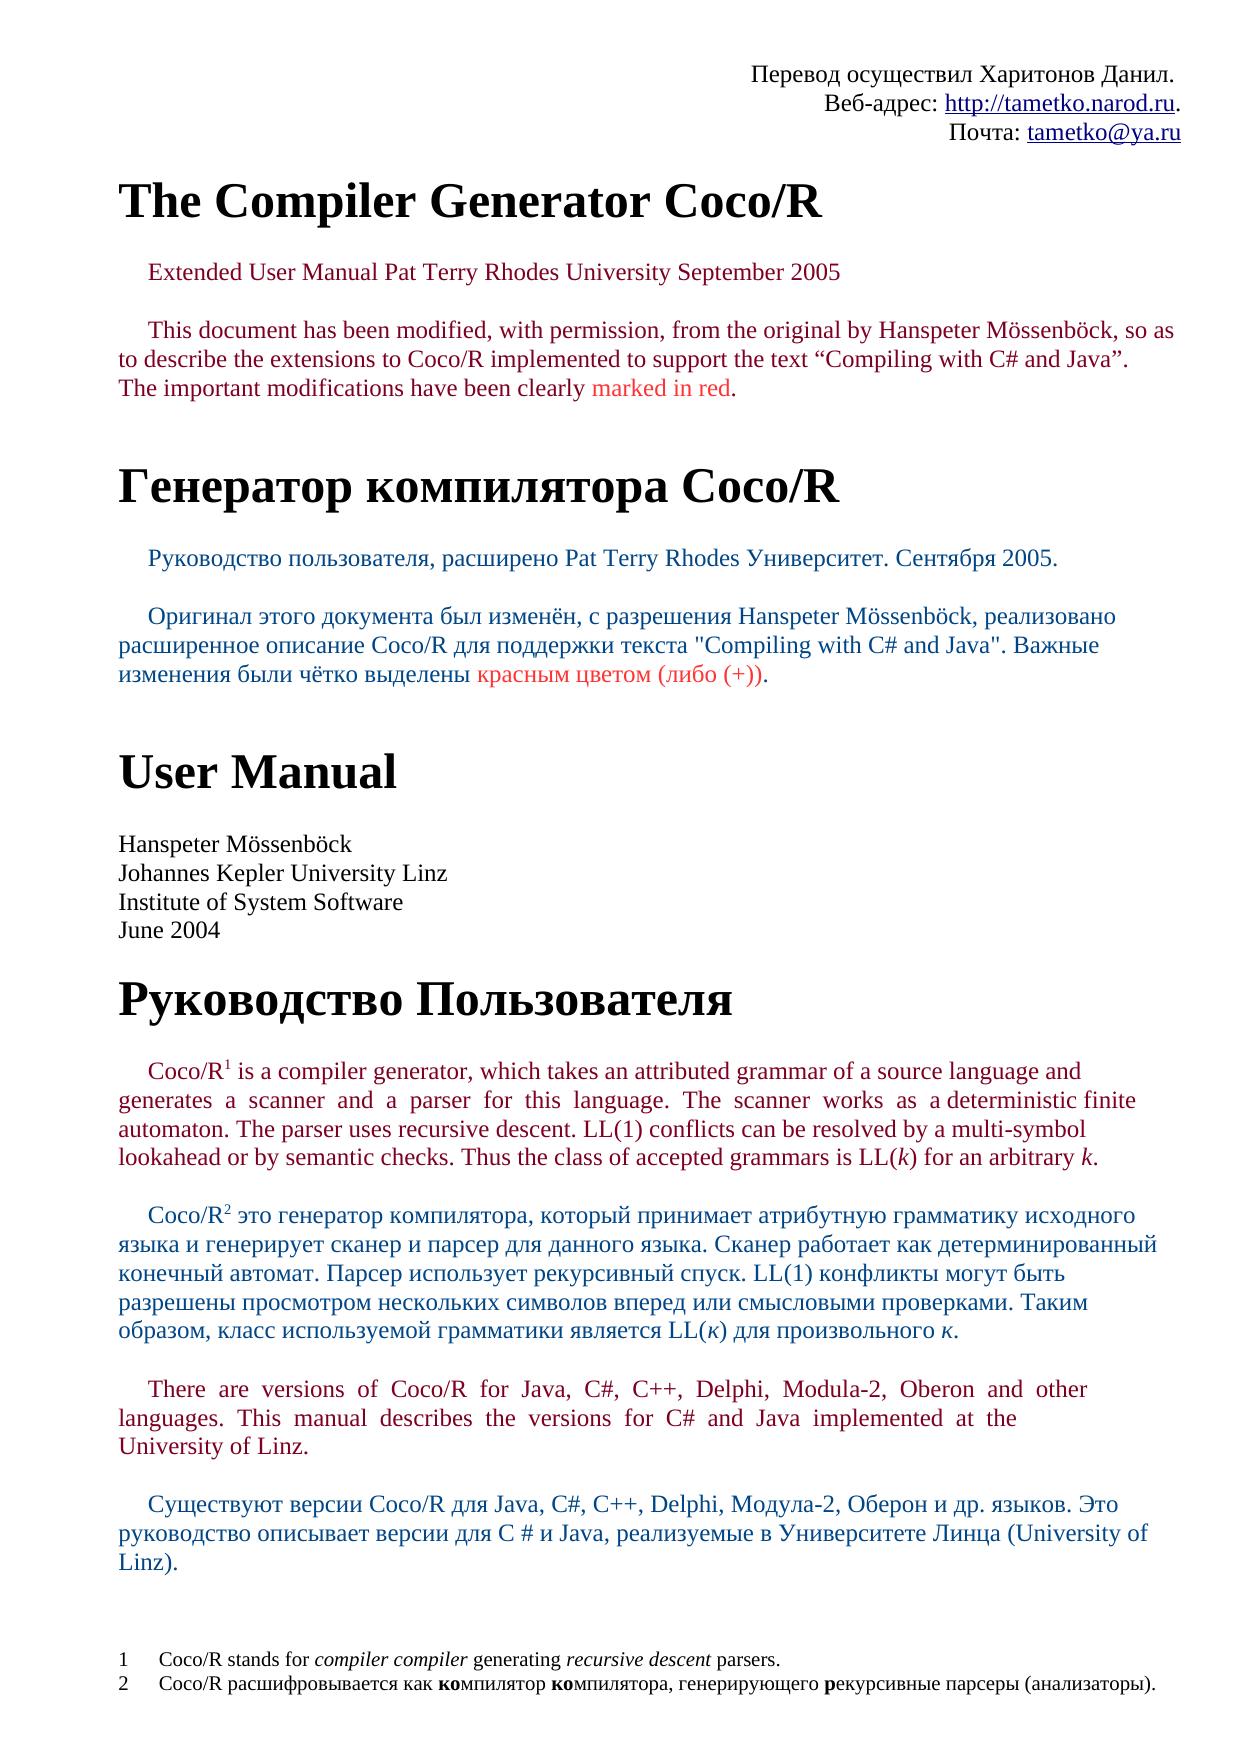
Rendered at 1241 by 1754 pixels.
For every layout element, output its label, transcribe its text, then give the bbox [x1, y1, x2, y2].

text Institute of System Software [118, 887, 1181, 915]
subtitle Руководство Пользователя [118, 969, 1181, 1027]
text Extended User Manual Pat Terry Rhodes University September 2005 [118, 257, 1181, 286]
text Почта: tametko@ya.ru [118, 117, 1181, 145]
text This document has been modified, with permission, from the original by Hanspeter Mössenböck, so as to describe the extensions to Coco/R implemented to support the text “Compiling with C# and Java”. The important modifications have been clearly marked in red. [118, 316, 1181, 402]
subtitle Генератор компилятора Coco/R [118, 456, 1181, 514]
text Coco/R это генератор компилятора, который принимает атрибутную грамматику исходного языка и генерирует сканер и парсер для данного языка. Сканер работает как детерминированный конечный автомат. Парсер использует рекурсивный спуск. LL(1) конфликты могут быть разрешены просмотром нескольких символов вперед или смысловыми проверками. Таким образом, класс используемой грамматики является LL(к) для произвольного к. [118, 1201, 1181, 1344]
text Существуют версии Coco/R для Java, C#, C++, Delphi, Модула-2, Оберон и др. языков. Это руководство описывает версии для C # и Java, реализуемые в Университете Линца (University of Linz). [118, 1489, 1181, 1576]
subtitle User Manual [118, 742, 1181, 800]
text Johannes Kepler University Linz [118, 858, 1181, 887]
text Оригинал этого документа был изменён, с разрешения Hanspeter Mössenböck, реализовано расширенное описание Coco/R для поддержки текста "Compiling with C# and Java". Важные изменения были чётко выделены красным цветом (либо (+)). [118, 601, 1181, 688]
text Веб-адрес: http://tametko.narod.ru. [118, 88, 1181, 117]
text Coco/R is a compiler generator, which takes an attributed grammar of a source language and generates a scanner and a parser for this language. The scanner works as a deterministic finite automaton. The parser uses recursive descent. LL(1) conflicts can be resolved by a multi-symbol lookahead or by semantic checks. Thus the class of accepted grammars is LL(k) for an arbitrary k. [118, 1056, 1181, 1171]
text Перевод осуществил Харитонов Данил. [118, 59, 1181, 88]
text There are versions of Coco/R for Java, C#, C++, Delphi, Modula-2, Oberon and other languages. This manual describes the versions for C# and Java implemented at the University of Linz. [118, 1374, 1181, 1460]
subtitle The Compiler Generator Coco/R [118, 170, 1181, 228]
text Руководство пользователя, расширено Pat Terry Rhodes Университет. Сентября 2005. [118, 543, 1181, 572]
text Coco/R stands for compiler compiler generating recursive descent parsers. [118, 1647, 1181, 1671]
text Hanspeter Mössenböck [118, 829, 1181, 858]
text June 2004 [118, 915, 1181, 944]
text Coco/R расшифровывается как компилятор компилятора, генерирующего рекурсивные парсеры (анализаторы). [118, 1671, 1181, 1695]
